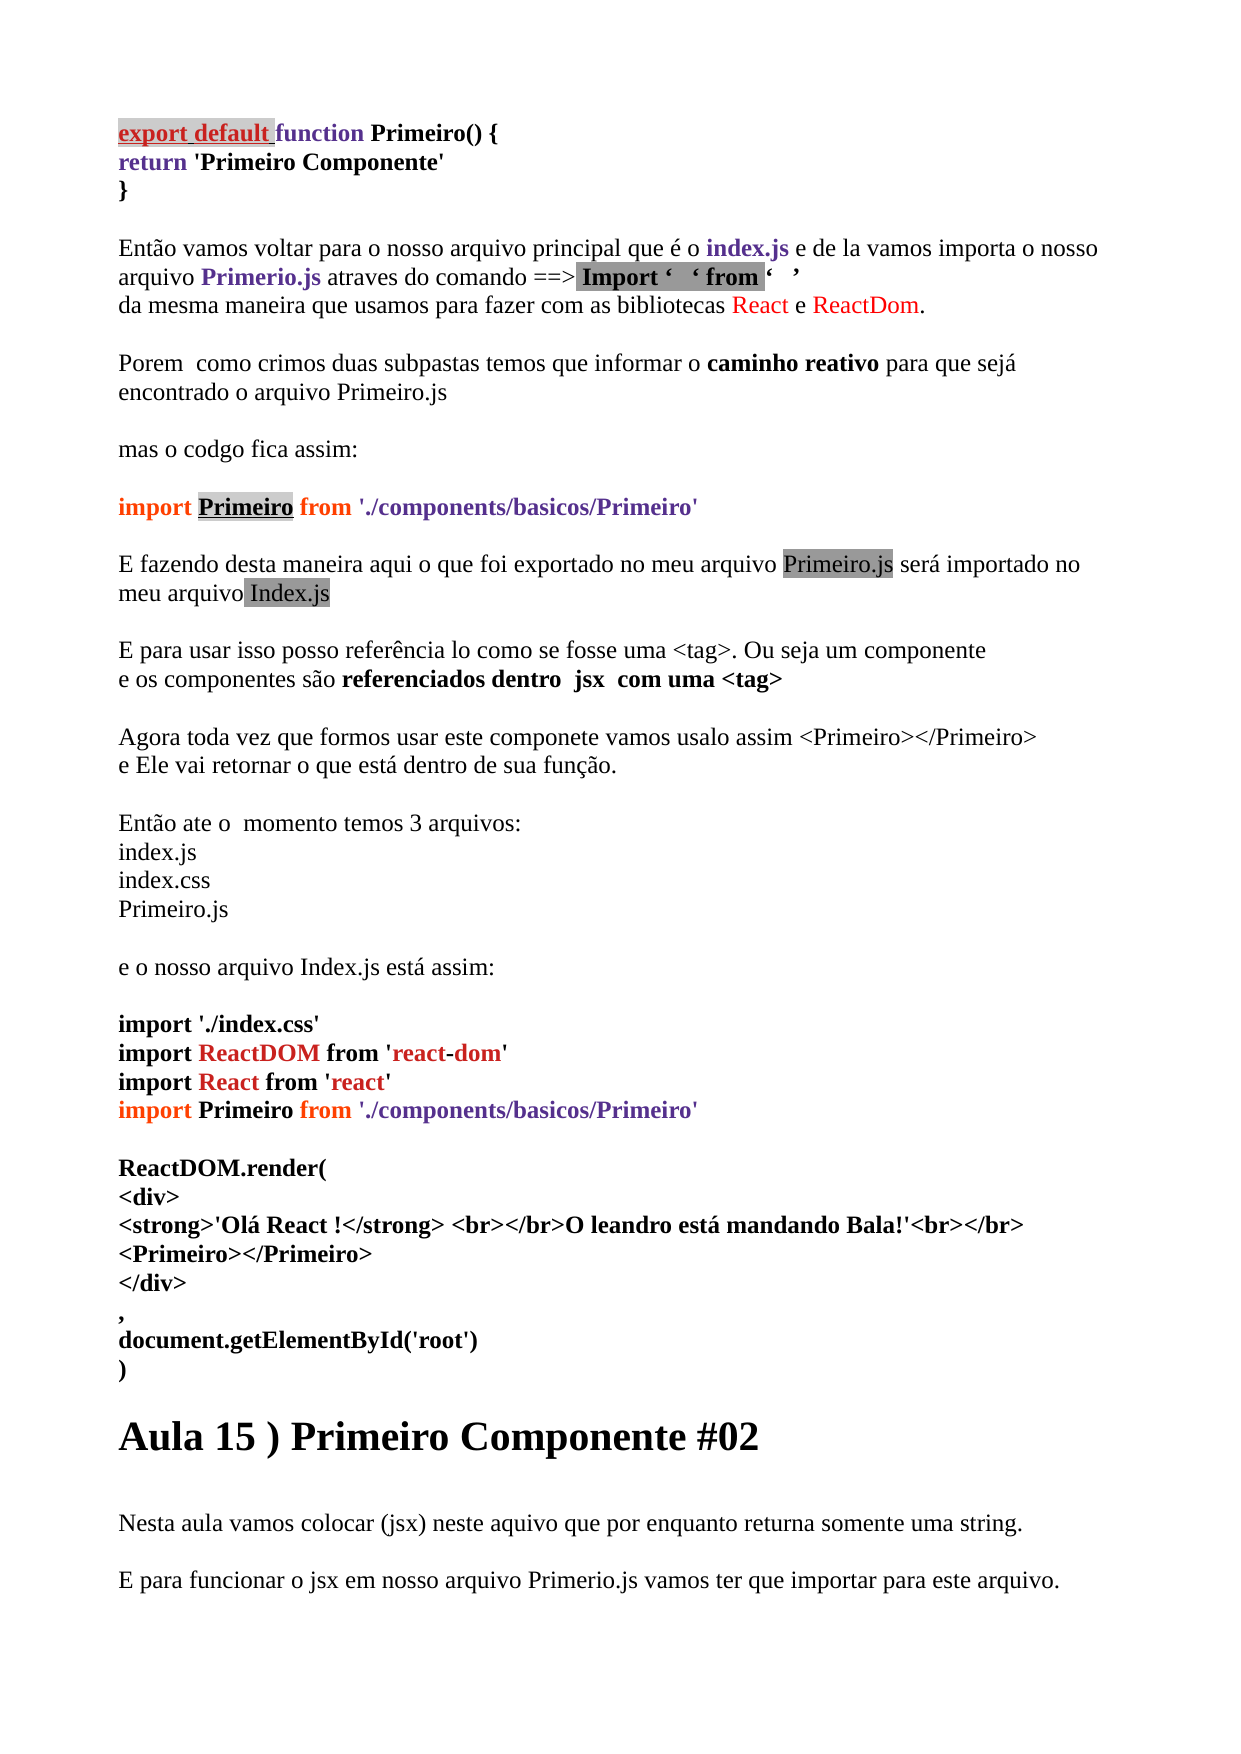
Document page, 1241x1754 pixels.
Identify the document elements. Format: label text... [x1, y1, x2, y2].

text da mesma maneira que usamos para fazer com as bibliotecas React e ReactDom. [118, 291, 1122, 319]
text <Primeiro></Primeiro> [118, 1239, 1122, 1268]
text Porem como crimos duas subpastas temos que informar o caminho reativo para que sejá encontrado o arquivo Primeiro.js [118, 348, 1122, 406]
text } [118, 176, 1122, 204]
text Primeiro.js [118, 894, 1122, 923]
text </div> [118, 1268, 1122, 1297]
text E fazendo desta maneira aqui o que foi exportado no meu arquivo Primeiro.js será importado no meu arquivo Index.js [118, 549, 1122, 607]
text import Primeiro from './components/basicos/Primeiro' [118, 1096, 1122, 1124]
text e os componentes são referenciados dentro jsx com uma <tag> [118, 664, 1122, 693]
text E para funcionar o jsx em nosso arquivo Primerio.js vamos ter que importar para este arquivo. [118, 1565, 1122, 1594]
text import './index.css' [118, 1009, 1122, 1038]
text import React from 'react' [118, 1067, 1122, 1096]
text Então vamos voltar para o nosso arquivo principal que é o index.js e de la vamos importa o nosso arquivo Primerio.js atraves do comando ==> Import ‘ ‘ from ‘ ’ [118, 233, 1122, 291]
text Nesta aula vamos colocar (jsx) neste aquivo que por enquanto returna somente uma string. [118, 1508, 1122, 1536]
text export default function Primeiro() { [118, 118, 1122, 147]
text , [118, 1297, 1122, 1326]
text E para usar isso posso referência lo como se fosse uma <tag>. Ou seja um componente [118, 636, 1122, 664]
text <div> [118, 1182, 1122, 1211]
text return 'Primeiro Componente' [118, 147, 1122, 176]
text e Ele vai retornar o que está dentro de sua função. [118, 751, 1122, 779]
text e o nosso arquivo Index.js está assim: [118, 952, 1122, 981]
text Então ate o momento temos 3 arquivos: [118, 808, 1122, 837]
text import ReactDOM from 'react-dom' [118, 1038, 1122, 1067]
text index.js [118, 837, 1122, 866]
text Aula 15 ) Primeiro Componente #02 [118, 1412, 1122, 1460]
text ReactDOM.render( [118, 1153, 1122, 1182]
text document.getElementById('root') [118, 1326, 1122, 1354]
text <strong>'Olá React !</strong> <br></br>O leandro está mandando Bala!'<br></br> [118, 1211, 1122, 1239]
text Agora toda vez que formos usar este componete vamos usalo assim <Primeiro></Primeiro> [118, 722, 1122, 751]
text index.css [118, 866, 1122, 894]
text mas o codgo fica assim: [118, 434, 1122, 463]
text ) [118, 1354, 1122, 1383]
text import Primeiro from './components/basicos/Primeiro' [118, 492, 1122, 521]
